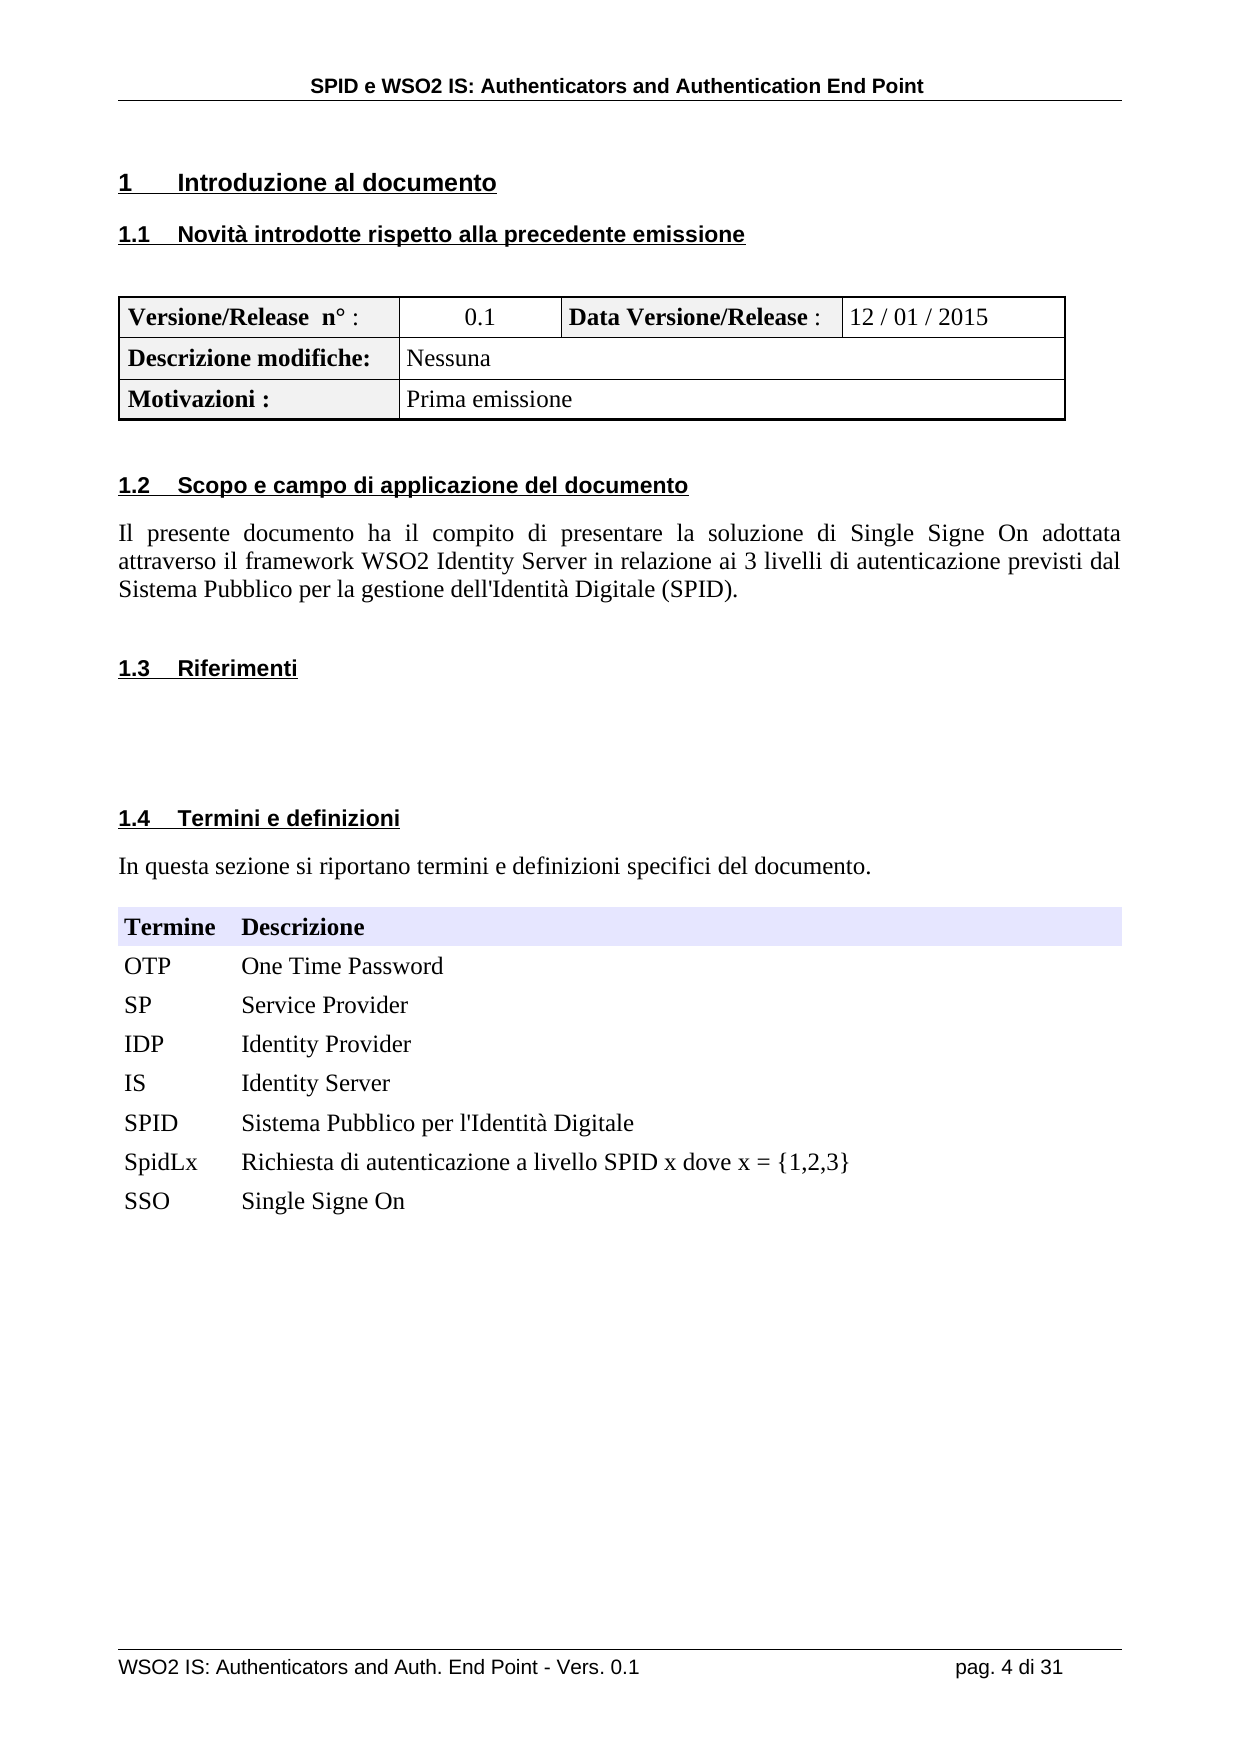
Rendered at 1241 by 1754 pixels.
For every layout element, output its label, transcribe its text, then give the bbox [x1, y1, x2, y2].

table_cell Single Signe On [235, 1181, 1122, 1221]
table_cell IDP [118, 1025, 235, 1064]
table_header 12 / 01 / 2015 [843, 298, 1064, 337]
table_header Data Versione/Release : [562, 298, 842, 337]
table_cell IS [118, 1064, 235, 1103]
table_cell One Time Password [235, 946, 1122, 986]
subtitle Novità introdotte rispetto alla precedente emissione [118, 221, 1122, 247]
text In questa sezione si riportano termini e definizioni specifici del documento. [118, 852, 1122, 879]
table_cell [235, 1221, 1122, 1260]
table_cell Service Provider [235, 986, 1122, 1025]
table_cell SP [118, 986, 235, 1025]
table_cell Nessuna [400, 338, 1064, 379]
table_cell Identity Server [235, 1064, 1122, 1103]
subtitle Riferimenti [118, 655, 1122, 681]
table_cell Prima emissione [400, 380, 1064, 418]
table_header 0.1 [400, 298, 561, 337]
table_header Termine [118, 907, 235, 946]
table_cell [235, 1260, 1122, 1299]
subtitle Scopo e campo di applicazione del documento [118, 473, 1122, 499]
table_header Versione/Release n° : [120, 298, 399, 337]
table_cell [118, 1221, 235, 1260]
table_header Descrizione [235, 907, 1122, 946]
subtitle Introduzione al documento [118, 168, 1122, 196]
table_cell Motivazioni : [120, 380, 399, 418]
table_cell Richiesta di autenticazione a livello SPID x dove x = {1,2,3} [235, 1142, 1122, 1181]
table_cell SPID [118, 1103, 235, 1142]
table_cell SSO [118, 1181, 235, 1221]
subtitle Termini e definizioni [118, 805, 1122, 831]
table_cell OTP [118, 946, 235, 986]
text Il presente documento ha il compito di presentare la soluzione di Single Signe On adottata attraverso il framework WSO2 Identity Server in relazione ai 3 livelli di autenticazione previsti dal Sistema Pubblico per la gestione dell'Identità Digitale (SPID). [118, 519, 1122, 603]
table_cell [118, 1260, 235, 1299]
table_cell SpidLx [118, 1142, 235, 1181]
table_cell Sistema Pubblico per l'Identità Digitale [235, 1103, 1122, 1142]
table_cell Identity Provider [235, 1025, 1122, 1064]
table_cell Descrizione modifiche: [120, 338, 399, 379]
